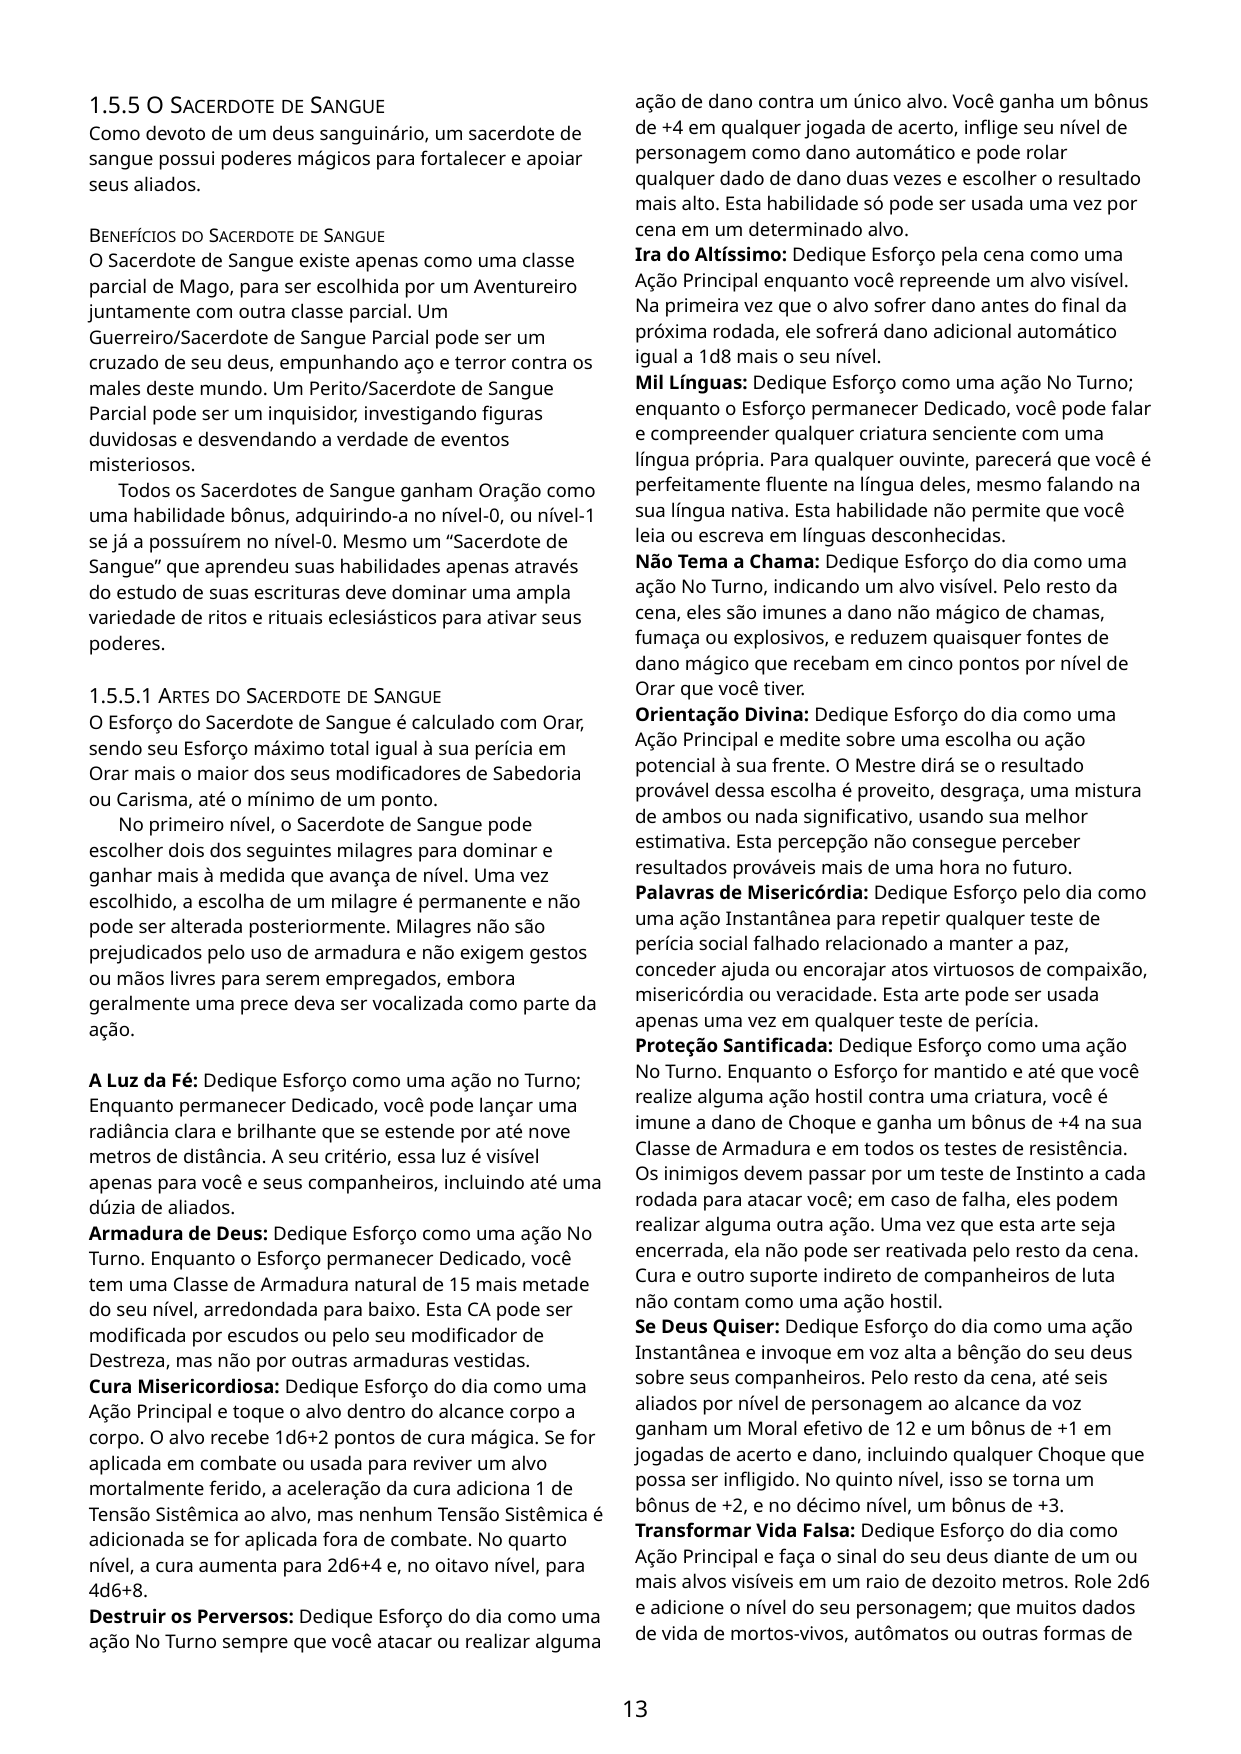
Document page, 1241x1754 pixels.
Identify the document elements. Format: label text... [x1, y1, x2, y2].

text Benefícios do Sacerdote de Sangue [88, 222, 605, 247]
text Proteção Santificada: Dedique Esforço como uma ação No Turno. Enquanto o Esforço for mantido e até que você realize alguma ação hostil contra uma criatura, você é imune a dano de Choque e ganha um bônus de +4 na sua Classe de Armadura e em todos os testes de resistência. Os inimigos devem passar por um teste de Instinto a cada rodada para atacar você; em caso de falha, eles podem realizar alguma outra ação. Uma vez que esta arte seja encerrada, ela não pode ser reativada pelo resto da cena. Cura e outro suporte indireto de companheiros de luta não contam como uma ação hostil. [635, 1033, 1152, 1313]
text O Sacerdote de Sangue existe apenas como uma classe parcial de Mago, para ser escolhida por um Aventureiro juntamente com outra classe parcial. Um Guerreiro/Sacerdote de Sangue Parcial pode ser um cruzado de seu deus, empunhando aço e terror contra os males deste mundo. Um Perito/Sacerdote de Sangue Parcial pode ser um inquisidor, investigando figuras duvidosas e desvendando a verdade de eventos misteriosos. [88, 247, 605, 477]
text Transformar Vida Falsa: Dedique Esforço do dia como Ação Principal e faça o sinal do seu deus diante de um ou mais alvos visíveis em um raio de dezoito metros. Role 2d6 e adicione o nível do seu personagem; que muitos dados de vida de mortos-vivos, autômatos ou outras formas de [635, 1518, 1152, 1645]
text Como devoto de um deus sanguinário, um sacerdote de sangue possui poderes mágicos para fortalecer e apoiar seus aliados. [88, 120, 605, 196]
text Mil Línguas: Dedique Esforço como uma ação No Turno; enquanto o Esforço permanecer Dedicado, você pode falar e compreender qualquer criatura senciente com uma língua própria. Para qualquer ouvinte, parecerá que você é perfeitamente fluente na língua deles, mesmo falando na sua língua nativa. Esta habilidade não permite que você leia ou escreva em línguas desconhecidas. [635, 369, 1152, 548]
text Armadura de Deus: Dedique Esforço como uma ação No Turno. Enquanto o Esforço permanecer Dedicado, você tem uma Classe de Armadura natural de 15 mais metade do seu nível, arredondada para baixo. Esta CA pode ser modificada por escudos ou pelo seu modificador de Destreza, mas não por outras armaduras vestidas. [88, 1220, 605, 1373]
text No primeiro nível, o Sacerdote de Sangue pode escolher dois dos seguintes milagres para dominar e ganhar mais à medida que avança de nível. Uma vez escolhido, a escolha de um milagre é permanente e não pode ser alterada posteriormente. Milagres não são prejudicados pelo uso de armadura e não exigem gestos ou mãos livres para serem empregados, embora geralmente uma prece deva ser vocalizada como parte da ação. [88, 812, 605, 1041]
text Não Tema a Chama: Dedique Esforço do dia como uma ação No Turno, indicando um alvo visível. Pelo resto da cena, eles são imunes a dano não mágico de chamas, fumaça ou explosivos, e reduzem quaisquer fontes de dano mágico que recebam em cinco pontos por nível de Orar que você tiver. [635, 548, 1152, 701]
subtitle 1.5.5.1 Artes do Sacerdote de Sangue [88, 681, 605, 710]
text Ira do Altíssimo: Dedique Esforço pela cena como uma Ação Principal enquanto você repreende um alvo visível. Na primeira vez que o alvo sofrer dano antes do final da próxima rodada, ele sofrerá dano adicional automático igual a 1d8 mais o seu nível. [635, 242, 1152, 369]
text A Luz da Fé: Dedique Esforço como uma ação no Turno; Enquanto permanecer Dedicado, você pode lançar uma radiância clara e brilhante que se estende por até nove metros de distância. A seu critério, essa luz é visível apenas para você e seus companheiros, incluindo até uma dúzia de aliados. [88, 1067, 605, 1220]
text Cura Misericordiosa: Dedique Esforço do dia como uma Ação Principal e toque o alvo dentro do alcance corpo a corpo. O alvo recebe 1d6+2 pontos de cura mágica. Se for aplicada em combate ou usada para reviver um alvo mortalmente ferido, a aceleração da cura adiciona 1 de Tensão Sistêmica ao alvo, mas nenhum Tensão Sistêmica é adicionada se for aplicada fora de combate. No quarto nível, a cura aumenta para 2d6+4 e, no oitavo nível, para 4d6+8. [88, 1373, 605, 1603]
text Destruir os Perversos: Dedique Esforço do dia como uma ação No Turno sempre que você atacar ou realizar alguma [88, 1603, 605, 1654]
text ação de dano contra um único alvo. Você ganha um bônus de +4 em qualquer jogada de acerto, inflige seu nível de personagem como dano automático e pode rolar qualquer dado de dano duas vezes e escolher o resultado mais alto. Esta habilidade só pode ser usada uma vez por cena em um determinado alvo. [635, 88, 1152, 242]
subtitle 1.5.5 O Sacerdote de Sangue [88, 88, 605, 120]
text Orientação Divina: Dedique Esforço do dia como uma Ação Principal e medite sobre uma escolha ou ação potencial à sua frente. O Mestre dirá se o resultado provável dessa escolha é proveito, desgraça, uma mistura de ambos ou nada significativo, usando sua melhor estimativa. Esta percepção não consegue perceber resultados prováveis ​​mais de uma hora no futuro. [635, 701, 1152, 880]
text Se Deus Quiser: Dedique Esforço do dia como uma ação Instantânea e invoque em voz alta a bênção do seu deus sobre seus companheiros. Pelo resto da cena, até seis aliados por nível de personagem ao alcance da voz ganham um Moral efetivo de 12 e um bônus de +1 em jogadas de acerto e dano, incluindo qualquer Choque que possa ser infligido. No quinto nível, isso se torna um bônus de +2, e no décimo nível, um bônus de +3. [635, 1313, 1152, 1518]
text Todos os Sacerdotes de Sangue ganham Oração como uma habilidade bônus, adquirindo-a no nível‑0, ou nível‑1 se já a possuírem no nível‑0. Mesmo um “Sacerdote de Sangue” que aprendeu suas habilidades apenas através do estudo de suas escrituras deve dominar uma ampla variedade de ritos e rituais eclesiásticos para ativar seus poderes. [88, 477, 605, 656]
text O Esforço do Sacerdote de Sangue é calculado com Orar, sendo seu Esforço máximo total igual à sua perícia em Orar mais o maior dos seus modificadores de Sabedoria ou Carisma, até o mínimo de um ponto. [88, 710, 605, 812]
text Palavras de Misericórdia: Dedique Esforço pelo dia como uma ação Instantânea para repetir qualquer teste de perícia social falhado relacionado a manter a paz, conceder ajuda ou encorajar atos virtuosos de compaixão, misericórdia ou veracidade. Esta arte pode ser usada apenas uma vez em qualquer teste de perícia. [635, 880, 1152, 1033]
